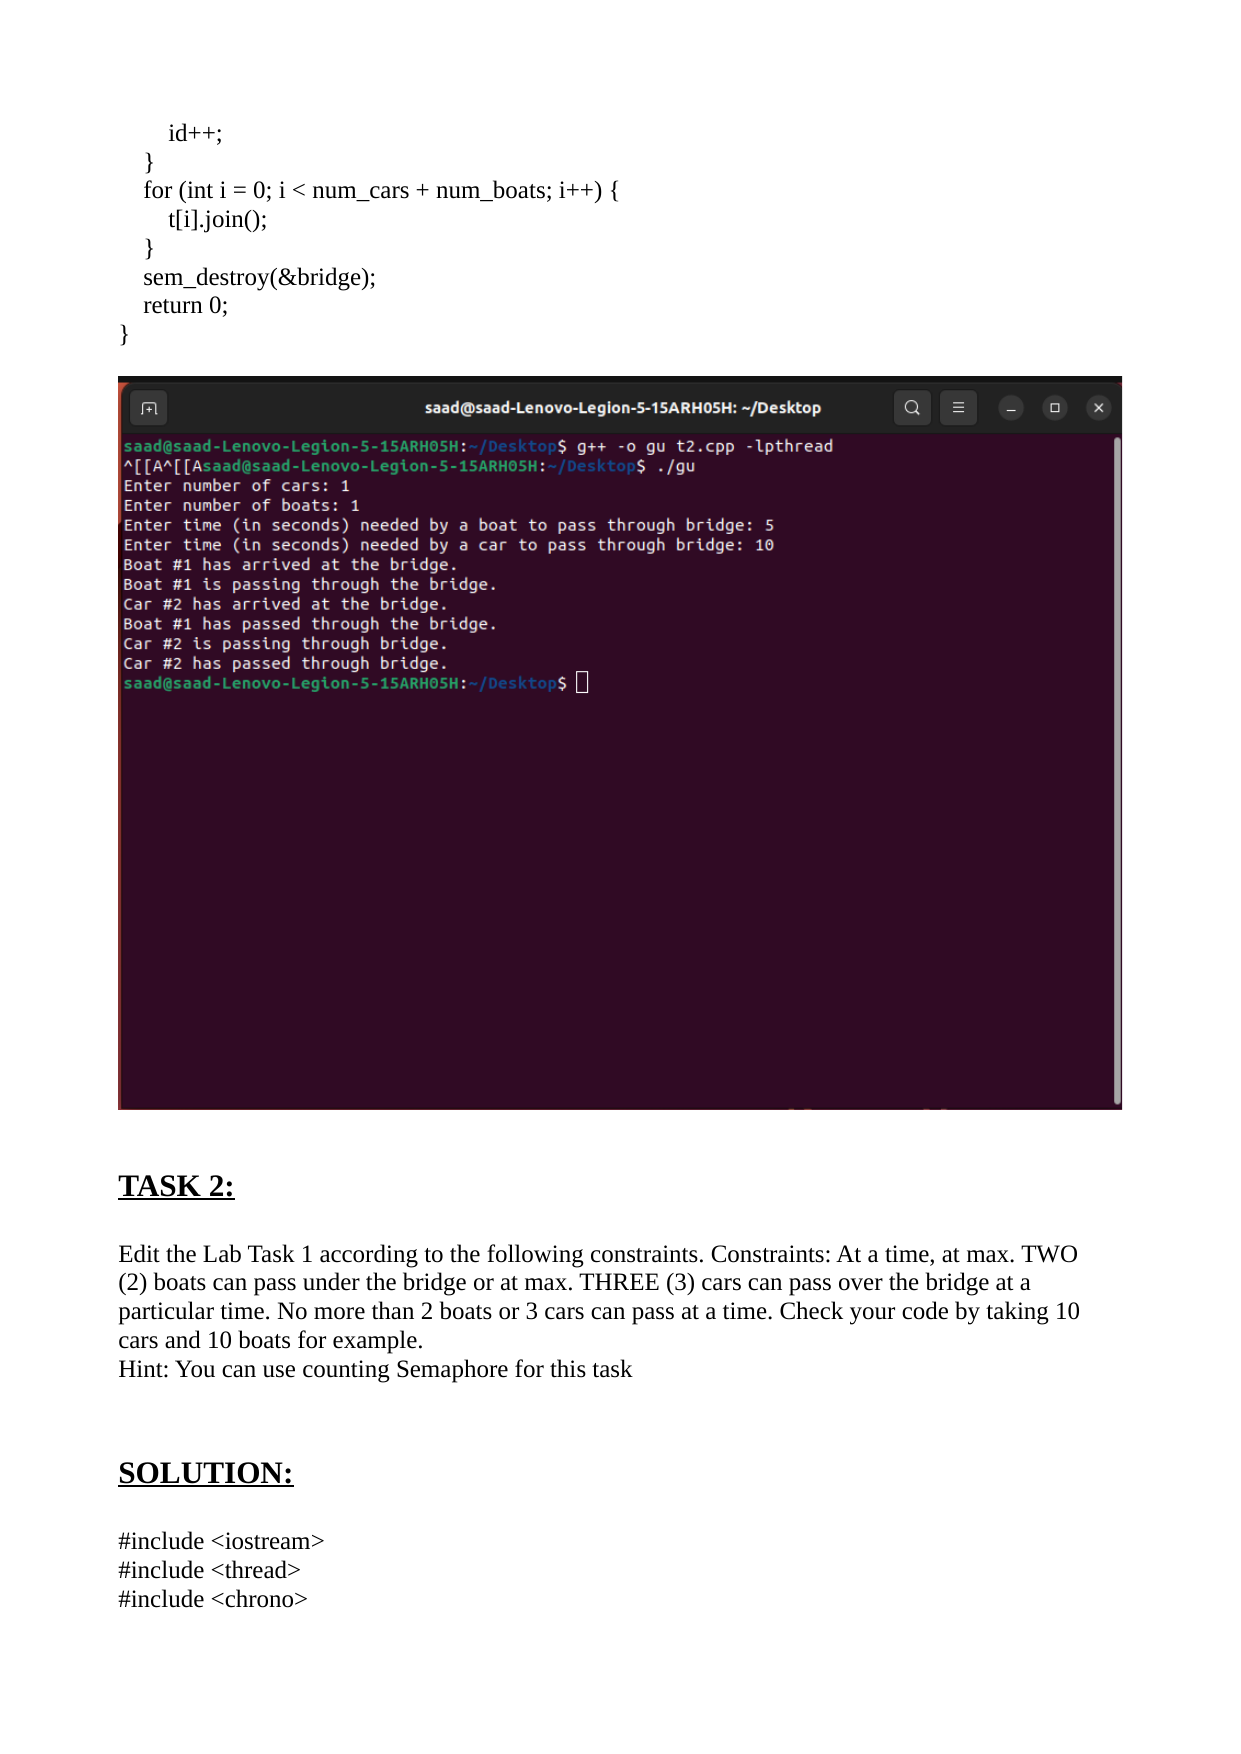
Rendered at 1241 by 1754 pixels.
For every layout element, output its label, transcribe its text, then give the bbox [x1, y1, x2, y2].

text #include <thread> [118, 1555, 1122, 1584]
text } [118, 147, 1122, 176]
text #include <iostream> [118, 1526, 1122, 1555]
text #include <chrono> [118, 1584, 1122, 1612]
text } [118, 233, 1122, 262]
text Edit the Lab Task 1 according to the following constraints. Constraints: At a time, at max. TWO [118, 1239, 1122, 1267]
picture [118, 376, 1123, 1110]
text sem_destroy(&bridge); [118, 262, 1122, 291]
text for (int i = 0; i < num_cars + num_boats; i++) { [118, 176, 1122, 204]
text particular time. No more than 2 boats or 3 cars can pass at a time. Check your code by taking 10 [118, 1296, 1122, 1325]
text SOLUTION: [118, 1454, 1122, 1490]
text id++; [118, 118, 1122, 147]
text cars and 10 boats for example. [118, 1325, 1122, 1354]
text (2) boats can pass under the bridge or at max. THREE (3) cars can pass over the bridge at a [118, 1267, 1122, 1296]
text Hint: You can use counting Semaphore for this task [118, 1354, 1122, 1382]
text t[i].join(); [118, 204, 1122, 233]
text } [118, 319, 1122, 348]
text TASK 2: [118, 1167, 1122, 1203]
text return 0; [118, 291, 1122, 319]
